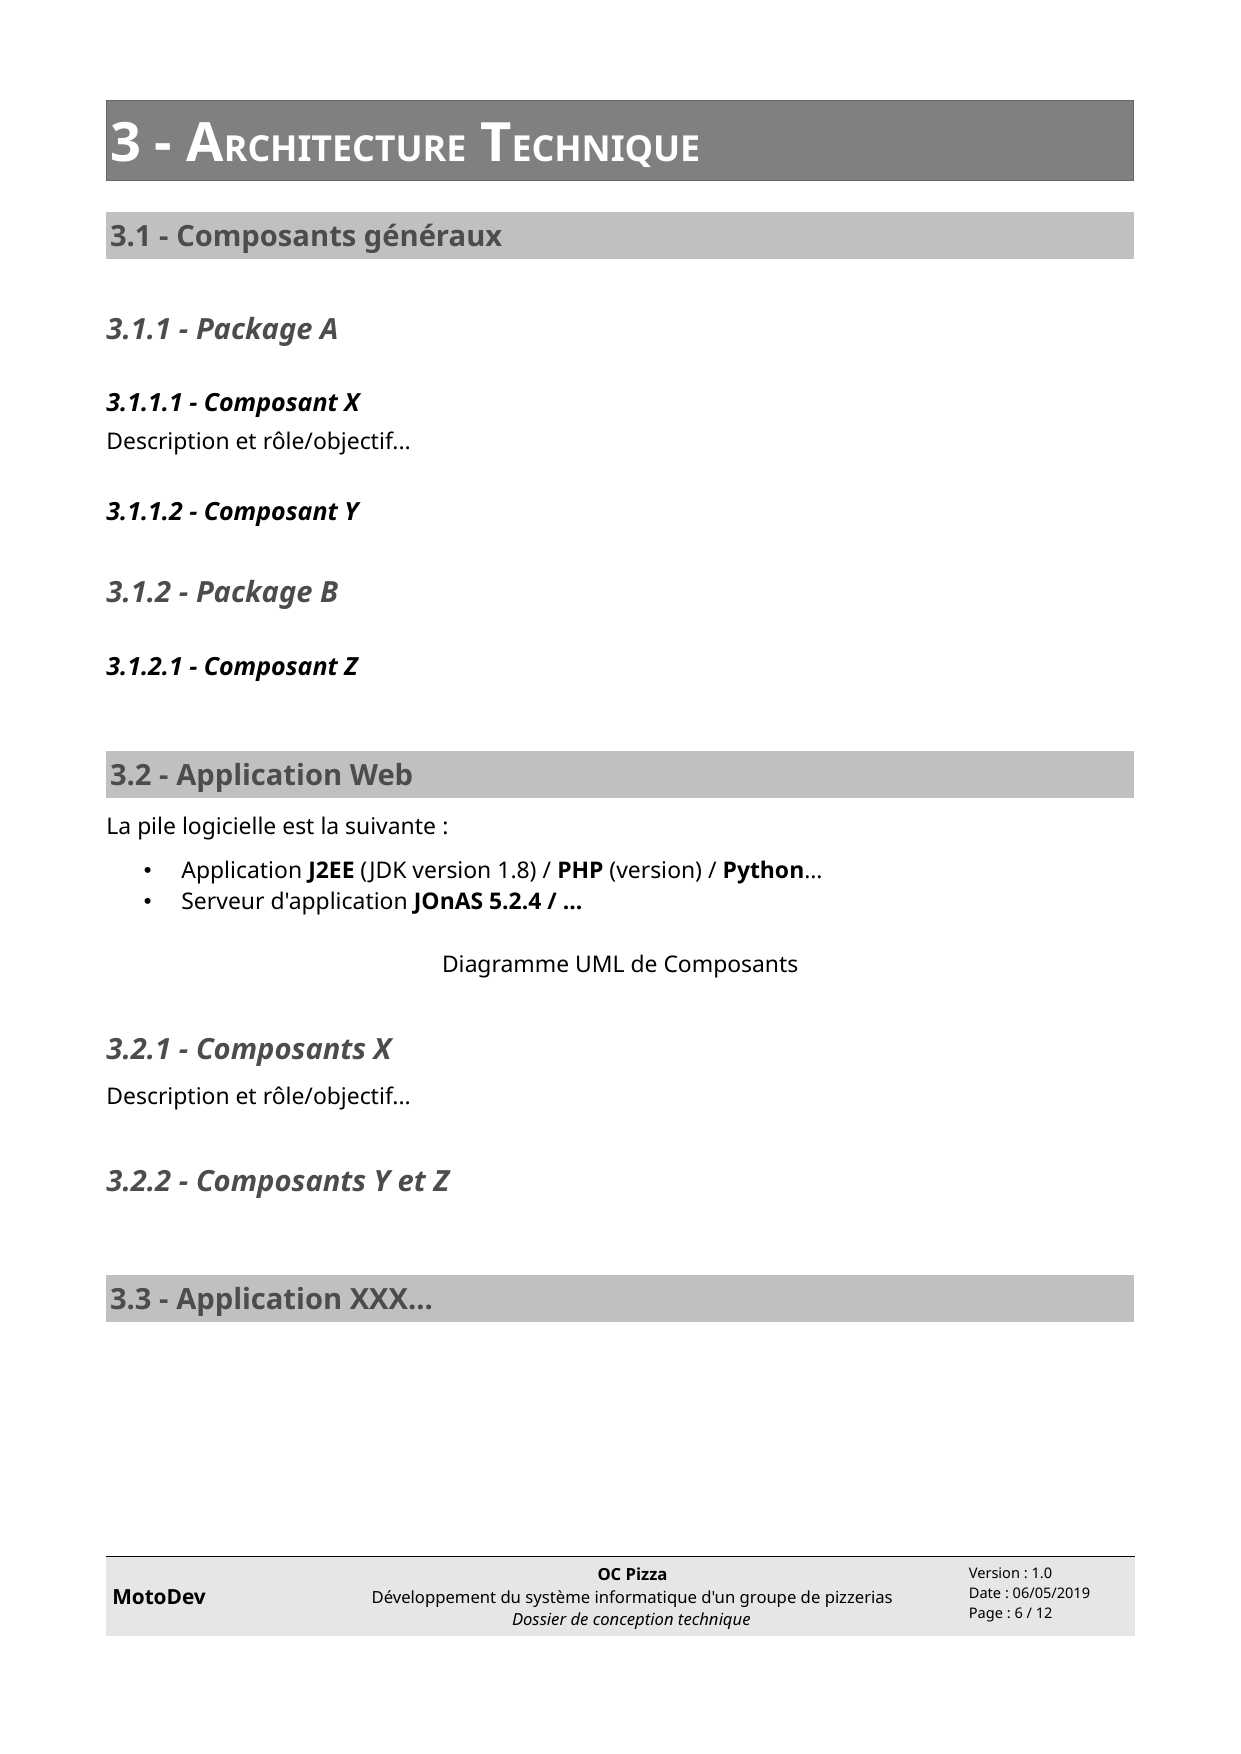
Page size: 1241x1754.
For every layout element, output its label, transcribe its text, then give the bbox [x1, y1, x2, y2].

list Serveur d'application JOnAS 5.2.4 / ... [144, 885, 1134, 916]
text La pile logicielle est la suivante : [106, 810, 1134, 841]
subtitle Application Web [107, 752, 1133, 797]
subtitle Application XXX... [107, 1276, 1133, 1321]
text Description et rôle/objectif... [106, 425, 1134, 457]
subtitle Package B [106, 571, 1134, 611]
subtitle Composants Y et Z [106, 1160, 1134, 1200]
subtitle Composant Z [106, 648, 1134, 682]
list Application J2EE (JDK version 1.8) / PHP (version) / Python… [144, 854, 1134, 885]
subtitle Composant Y [106, 494, 1134, 528]
subtitle Composants X [106, 1028, 1134, 1068]
subtitle Composants généraux [107, 213, 1133, 258]
text Diagramme UML de Composants [106, 947, 1134, 979]
subtitle Architecture Technique [107, 101, 1133, 180]
subtitle Package A [106, 308, 1134, 348]
subtitle Composant X [106, 385, 1134, 419]
text Description et rôle/objectif... [106, 1080, 1134, 1111]
